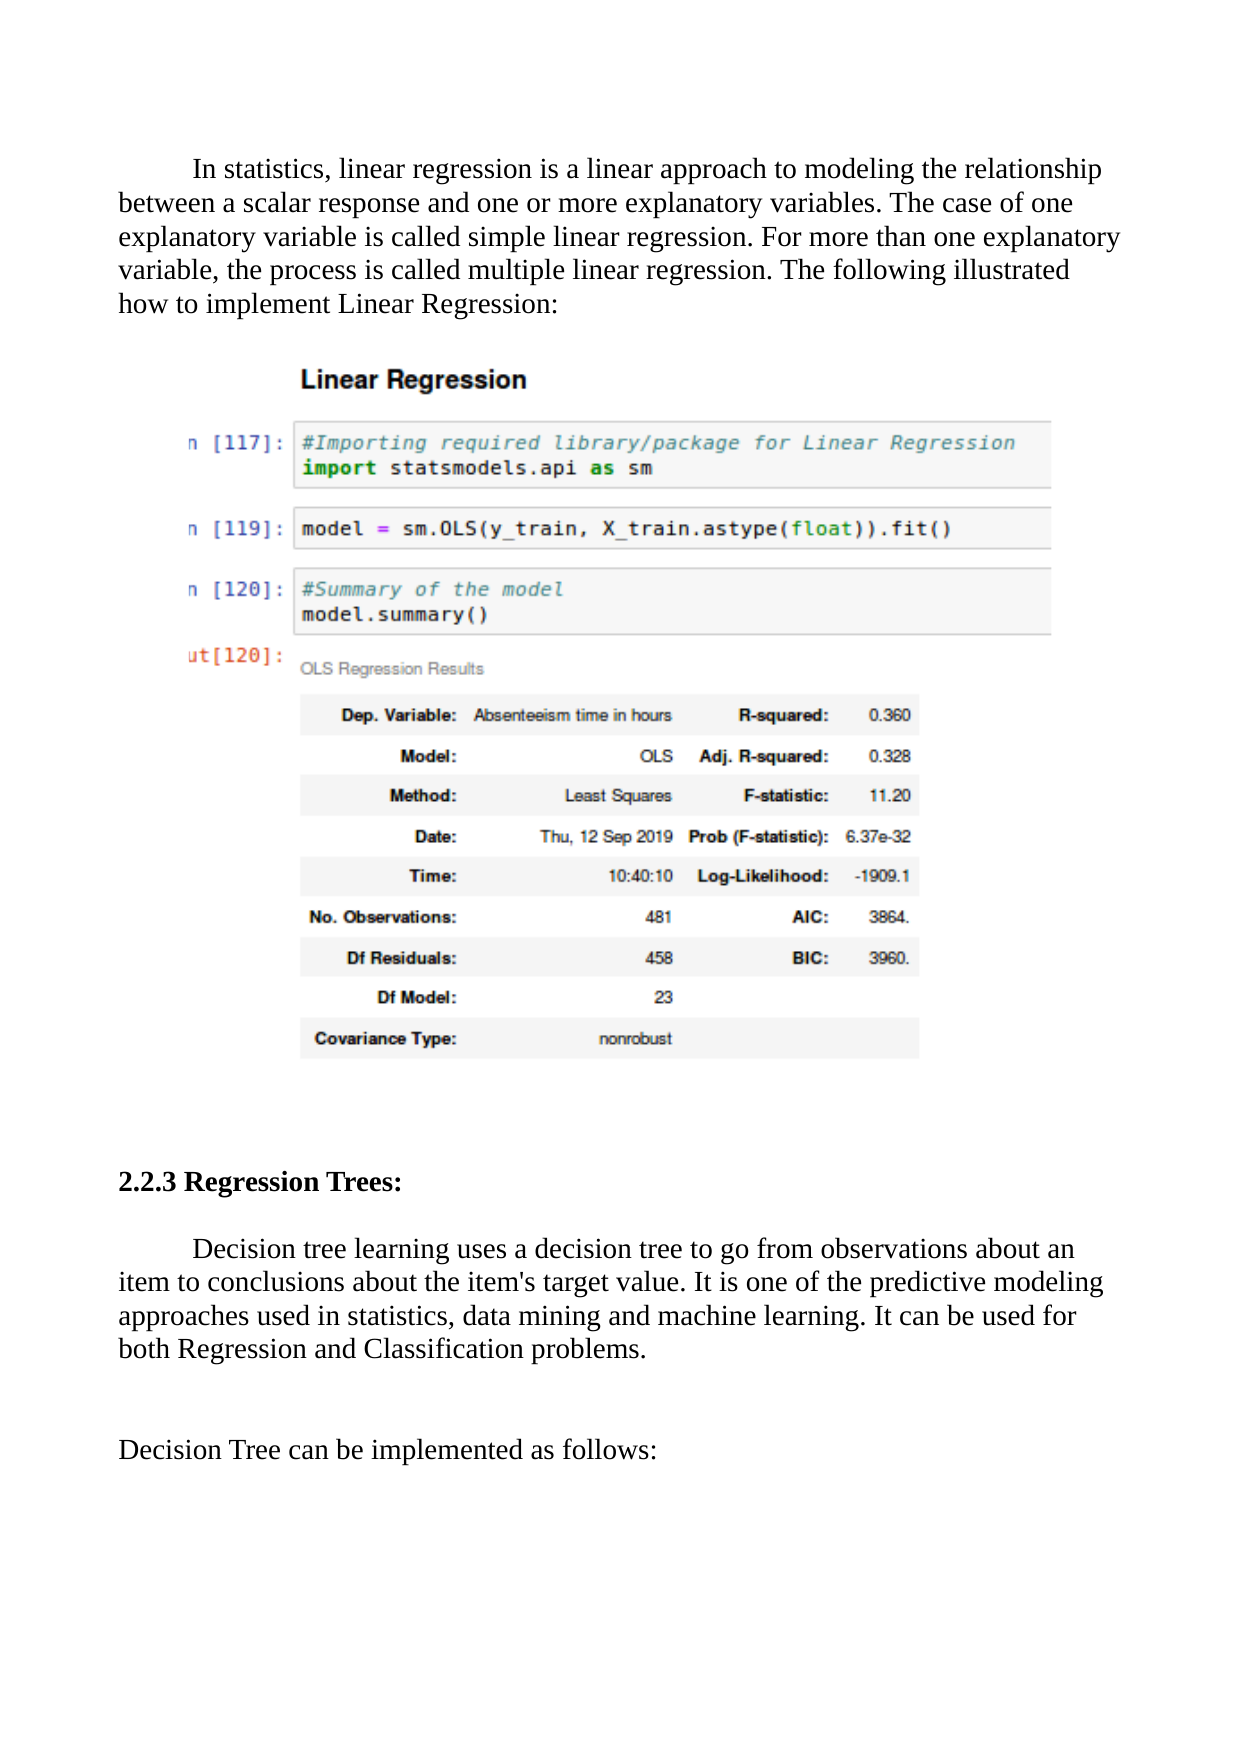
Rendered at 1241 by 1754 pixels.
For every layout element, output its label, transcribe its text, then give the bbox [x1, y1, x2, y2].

text Decision tree learning uses a decision tree to go from observations about an item to conclusions about the item's target value. It is one of the predictive modeling approaches used in statistics, data mining and machine learning. It can be used for both Regression and Classification problems. [118, 1231, 1122, 1365]
text In statistics, linear regression is a linear approach to modeling the relationship between a scalar response and one or more explanatory variables. The case of one explanatory variable is called simple linear regression. For more than one explanatory variable, the process is called multiple linear regression. The following illustrated how to implement Linear Regression: [118, 152, 1122, 319]
text Decision Tree can be implemented as follows: [118, 1432, 1122, 1466]
text 2.2.3 Regression Trees: [118, 1164, 1122, 1197]
picture [188, 348, 1052, 1068]
